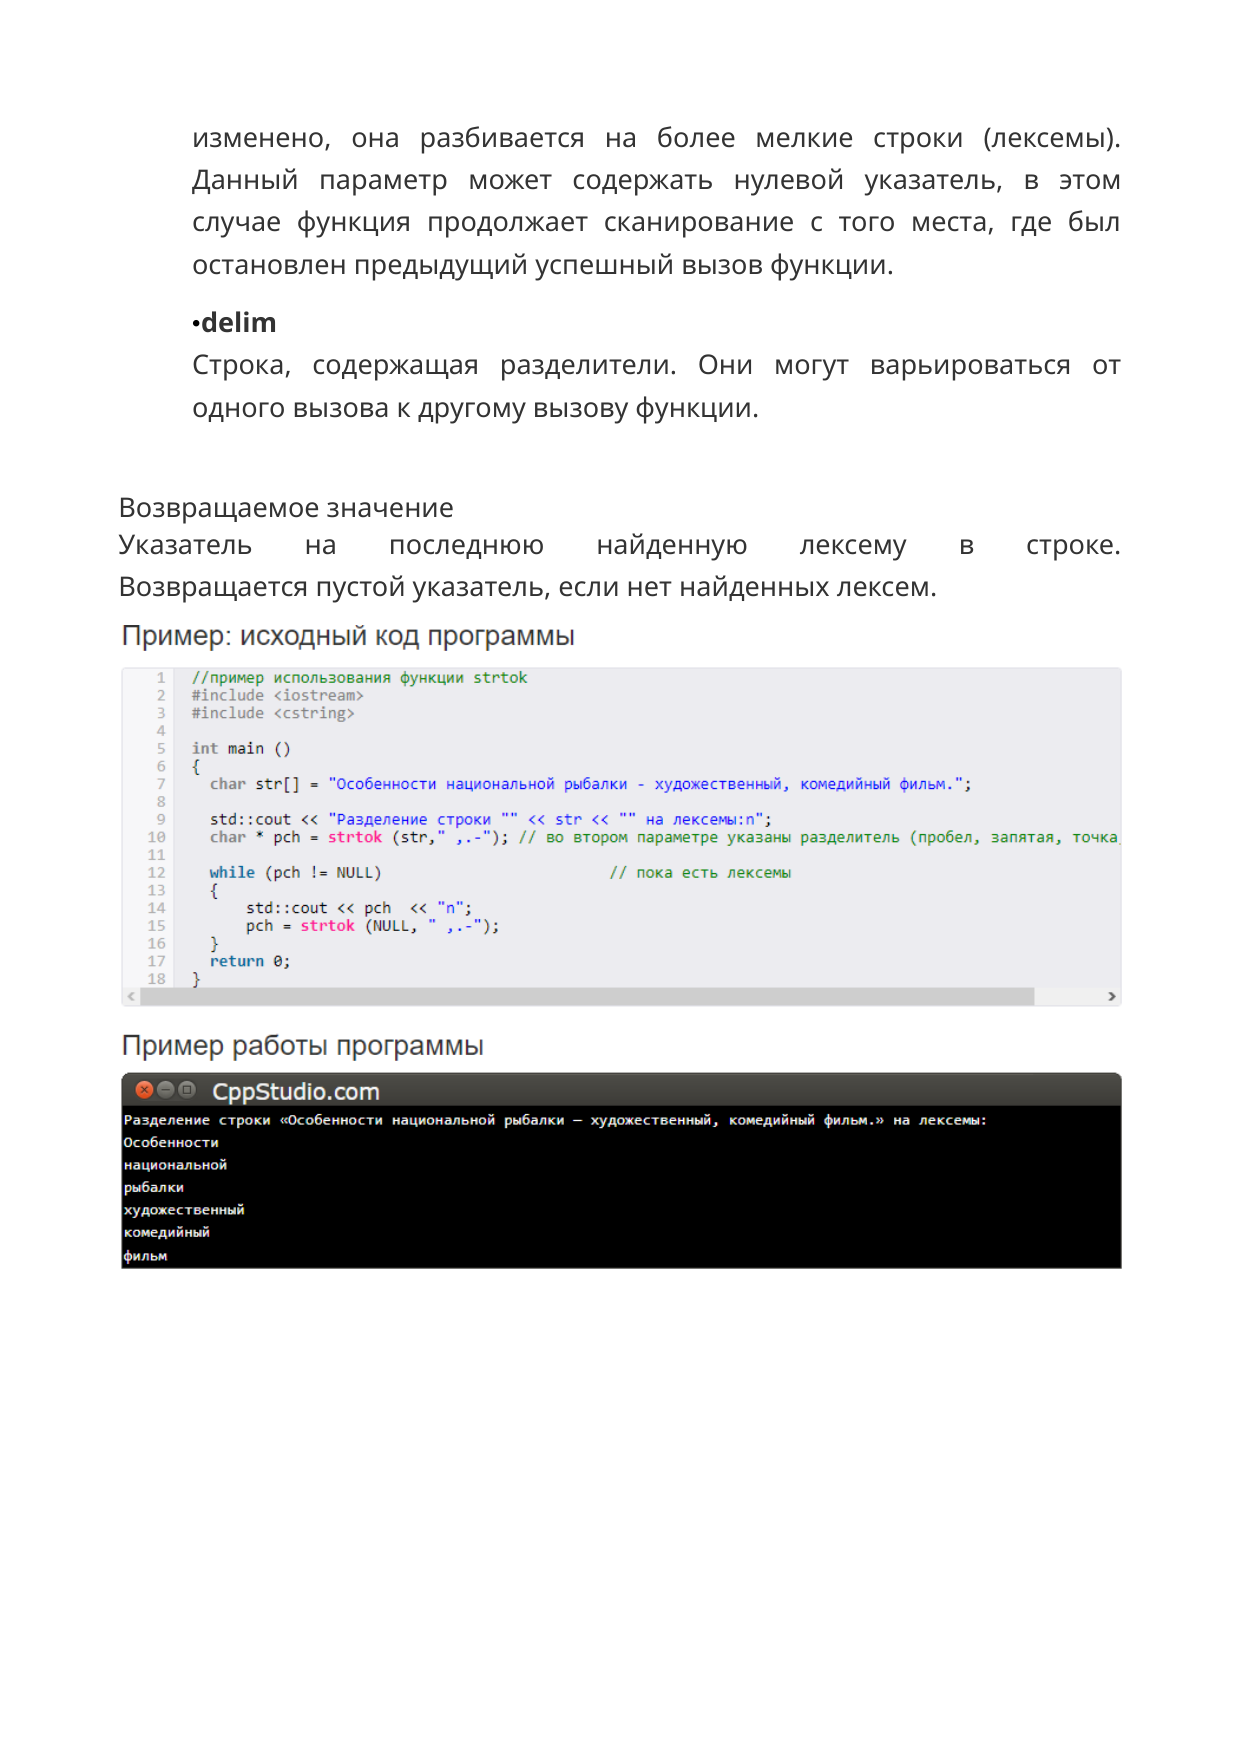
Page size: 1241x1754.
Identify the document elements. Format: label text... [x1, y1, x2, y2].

picture [118, 625, 1123, 1270]
subtitle Возвращаемое значение [118, 488, 1122, 525]
list изменено, она разбивается на более мелкие строки (лексемы). Данный параметр может содержать нулевой указатель, в этом случае функция продолжает сканирование с того места, где был остановлен предыдущий успешный вызов функции. [118, 118, 1122, 282]
text Указатель на последнюю найденную лексему в строке. Возвращается пустой указатель, если нет найденных лексем. [118, 525, 1122, 605]
list delim Строка, содержащая разделители. Они могут варьироваться от одного вызова к другому вызову функции. [118, 303, 1122, 425]
